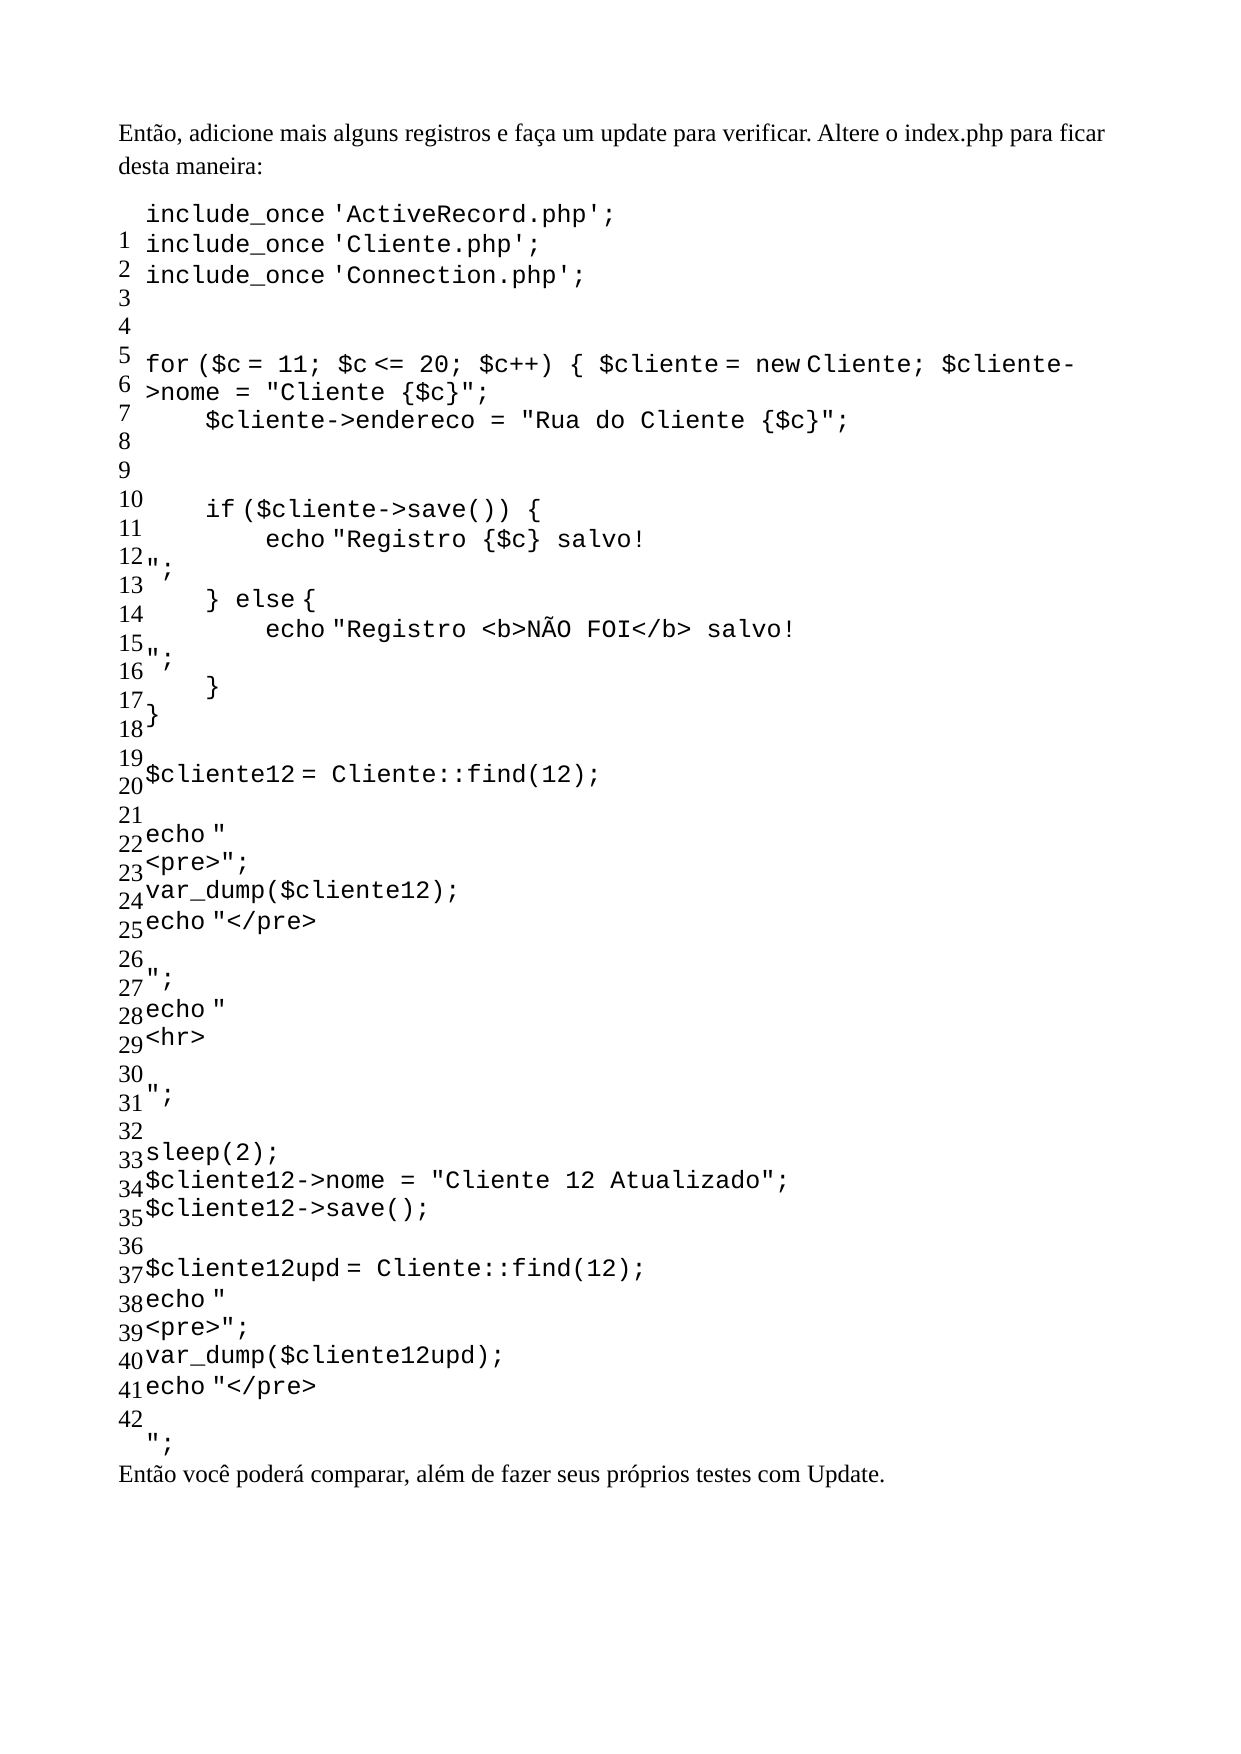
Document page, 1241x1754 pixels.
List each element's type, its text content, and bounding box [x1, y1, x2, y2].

text Então você poderá comparar, além de fazer seus próprios testes com Update. [118, 1459, 1122, 1488]
table_header include_once 'ActiveRecord.php'; include_once 'Cliente.php'; include_once 'Connection.php'; for ($c = 11; $c <= 20; $c++) { $cliente = new Cliente; $cliente->nome = "Cliente {$c}"; $cliente->endereco = "Rua do Cliente {$c}"; if ($cliente->save()) { echo "Registro {$c} salvo! "; } else { echo "Registro <b>NÃO FOI</b> salvo! "; } } $cliente12 = Cliente::find(12); echo " <pre>"; var_dump($cliente12); echo "</pre> "; echo " <hr> "; sleep(2); $cliente12->nome = "Cliente 12 Atualizado"; $cliente12->save(); $cliente12upd = Cliente::find(12); echo " <pre>"; var_dump($cliente12upd); echo "</pre> "; [145, 199, 1122, 1459]
text Então, adicione mais alguns registros e faça um update para verificar. Altere o index.php para ficar desta maneira: [118, 118, 1122, 180]
table_header 1 2 3 4 5 6 7 8 9 10 11 12 13 14 15 16 17 18 19 20 21 22 23 24 25 26 27 28 29 30 31 32 33 34 35 36 37 38 39 40 41 42 [118, 199, 145, 1459]
